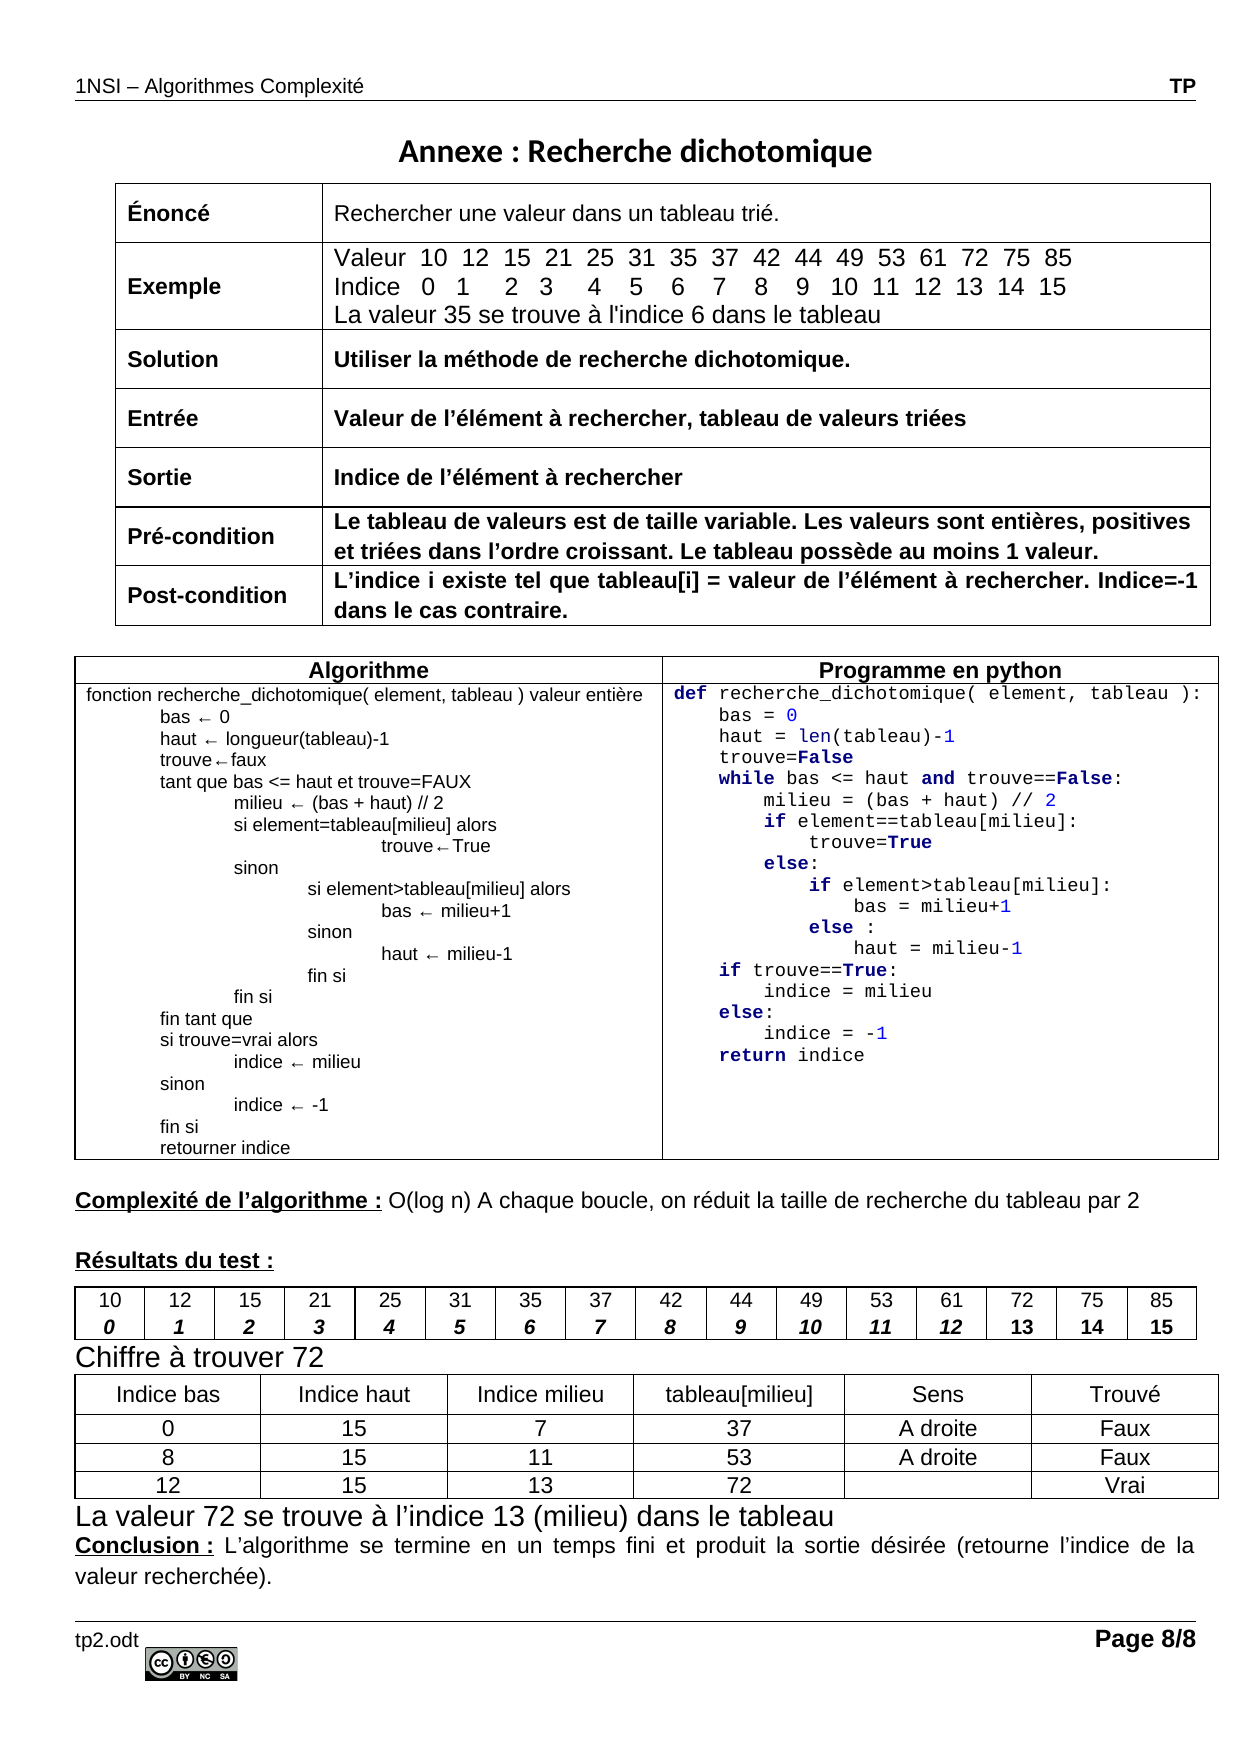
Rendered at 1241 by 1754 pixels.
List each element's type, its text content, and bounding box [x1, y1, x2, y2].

table_cell A droite [845, 1415, 1031, 1443]
table_header 44 9 [707, 1288, 776, 1339]
table_header 31 5 [426, 1288, 495, 1339]
table_header 75 14 [1057, 1288, 1127, 1339]
table_header 25 4 [356, 1288, 425, 1339]
table_cell Solution [116, 330, 322, 388]
table_header 53 11 [847, 1288, 916, 1339]
table_cell Utiliser la méthode de recherche dichotomique. [323, 330, 1210, 388]
text Résultats du test : [75, 1247, 1196, 1274]
table_cell 53 [634, 1444, 844, 1471]
table_cell 0 [76, 1415, 260, 1443]
table_cell A droite [845, 1444, 1031, 1471]
text Conclusion : L’algorithme se termine en un temps fini et produit la sortie désirée (retourne l’indice de la valeur recherchée). [75, 1532, 1196, 1589]
table_header Énoncé [116, 184, 322, 242]
table_cell 15 [261, 1415, 447, 1443]
table_cell 12 [76, 1472, 260, 1498]
table_header 61 12 [917, 1288, 986, 1339]
table_header Sens [845, 1375, 1031, 1414]
table_cell Sortie [116, 448, 322, 506]
table_cell 15 [261, 1472, 447, 1498]
table_header 49 10 [777, 1288, 846, 1339]
table_cell L’indice i existe tel que tableau[i] = valeur de l’élément à rechercher. Indice=-1 dans le cas contraire. [323, 566, 1210, 624]
table_cell def recherche_dichotomique( element, tableau ): bas = 0 haut = len(tableau)-1 trouve=False while bas <= haut and trouve==False: milieu = (bas + haut) // 2 if element==tableau[milieu]: trouve=True else: if element>tableau[milieu]: bas = milieu+1 else : haut = milieu-1 if trouve==True: indice = milieu else: indice = -1 return indice [663, 684, 1218, 1158]
table_header Programme en python [663, 657, 1218, 683]
list Annexe : Recherche dichotomique [75, 129, 1196, 170]
table_cell 13 [448, 1472, 633, 1498]
table_cell 37 [634, 1415, 844, 1443]
table_header 15 2 [215, 1288, 284, 1339]
table_cell Valeur 10 12 15 21 25 31 35 37 42 44 49 53 61 72 75 85 Indice 0 1 2 3 4 5 6 7 8 9 10 11 12 13 14 15 La valeur 35 se trouve à l'indice 6 dans le tableau [323, 243, 1210, 329]
table_cell 8 [76, 1444, 260, 1471]
table_header Trouvé [1032, 1375, 1218, 1414]
table_header 37 7 [566, 1288, 635, 1339]
table_header tableau[milieu] [634, 1375, 844, 1414]
text La valeur 72 se trouve à l’indice 13 (milieu) dans le tableau [75, 1499, 1196, 1532]
table_cell Entrée [116, 389, 322, 447]
table_header Indice haut [261, 1375, 447, 1414]
table_cell 72 [634, 1472, 844, 1498]
table_header Indice milieu [448, 1375, 633, 1414]
table_cell [845, 1472, 1031, 1498]
table_cell Valeur de l’élément à rechercher, tableau de valeurs triées [323, 389, 1210, 447]
table_cell Le tableau de valeurs est de taille variable. Les valeurs sont entières, positives et triées dans l’ordre croissant. Le tableau possède au moins 1 valeur. [323, 508, 1210, 565]
table_header 72 13 [987, 1288, 1056, 1339]
table_cell Exemple [116, 243, 322, 329]
text Complexité de l’algorithme : O(log n) A chaque boucle, on réduit la taille de recherche du tableau par 2 [75, 1187, 1196, 1213]
table_cell 15 [261, 1444, 447, 1471]
picture [145, 1647, 238, 1681]
text Chiffre à trouver 72 [75, 1340, 1196, 1373]
table_header 35 6 [496, 1288, 565, 1339]
table_cell Pré-condition [116, 508, 322, 565]
table_header Algorithme [76, 657, 662, 683]
table_cell Faux [1032, 1444, 1218, 1471]
table_cell fonction recherche_dichotomique( element, tableau ) valeur entière bas ← 0 haut ← longueur(tableau)-1 trouve←faux tant que bas <= haut et trouve=FAUX milieu ← (bas + haut) // 2 si element=tableau[milieu] alors trouve←True sinon si element>tableau[milieu] alors bas ← milieu+1 sinon haut ← milieu-1 fin si fin si fin tant que si trouve=vrai alors indice ← milieu sinon indice ← -1 fin si retourner indice [76, 684, 662, 1158]
table_cell Indice de l’élément à rechercher [323, 448, 1210, 506]
table_header 12 1 [145, 1288, 214, 1339]
table_cell Vrai [1032, 1472, 1218, 1498]
table_header 21 3 [285, 1288, 354, 1339]
table_cell 11 [448, 1444, 633, 1471]
table_header Rechercher une valeur dans un tableau trié. [323, 184, 1210, 242]
table_header 10 0 [76, 1288, 144, 1339]
table_header 85 15 [1128, 1288, 1196, 1339]
table_header Indice bas [76, 1375, 260, 1414]
table_cell Post-condition [116, 566, 322, 624]
table_header 42 8 [636, 1288, 706, 1339]
table_cell 7 [448, 1415, 633, 1443]
table_cell Faux [1032, 1415, 1218, 1443]
